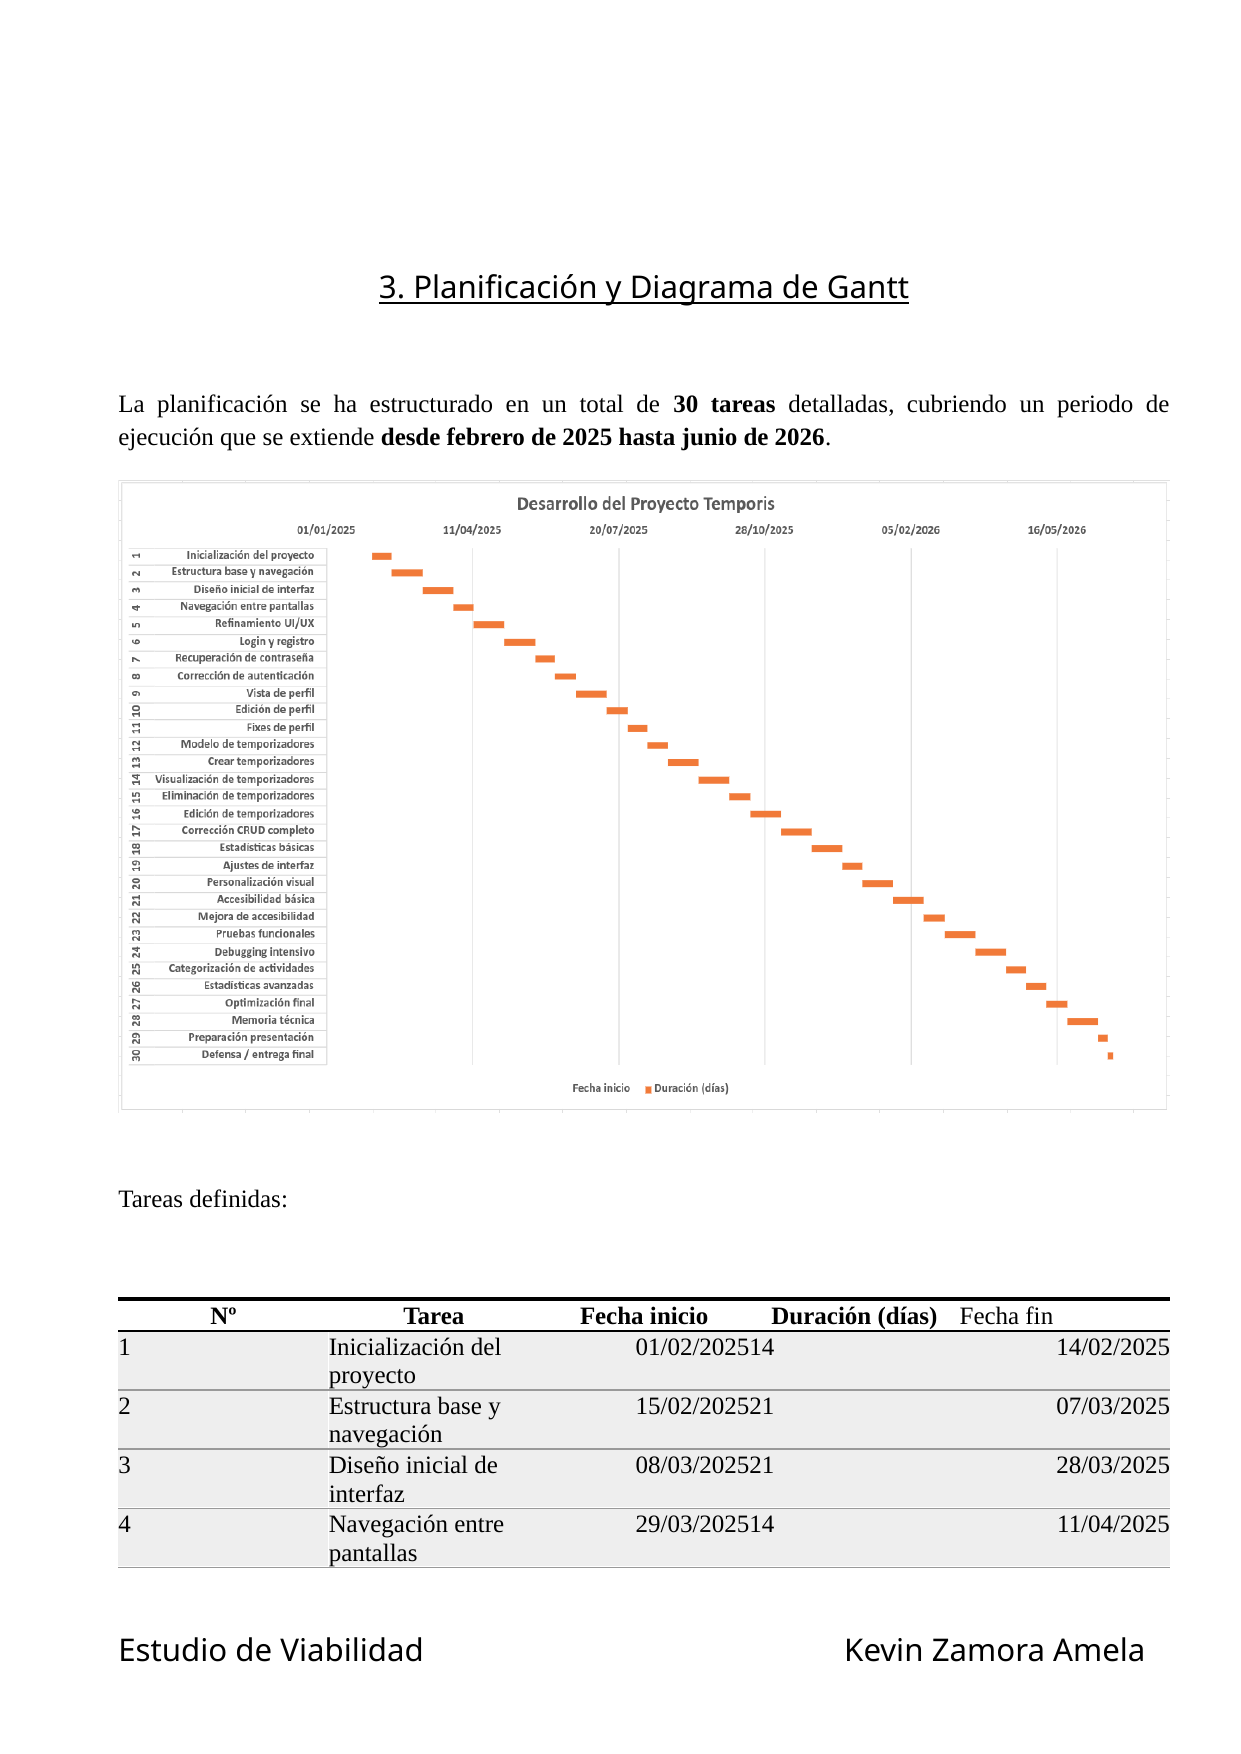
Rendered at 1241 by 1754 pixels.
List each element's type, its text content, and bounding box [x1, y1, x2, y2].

table_cell 01/02/2025 [539, 1332, 749, 1389]
table_header Nº [118, 1301, 328, 1330]
table_cell 4 [118, 1509, 328, 1566]
table_cell Estructura base y navegación [329, 1391, 539, 1448]
table_cell 29/03/2025 [539, 1509, 749, 1566]
table_header Fecha inicio [539, 1301, 749, 1330]
table_cell Navegación entre pantallas [329, 1509, 539, 1566]
table_cell 2 [118, 1391, 328, 1448]
table_cell 14/02/2025 [959, 1332, 1170, 1389]
table_cell Diseño inicial de interfaz [329, 1450, 539, 1507]
table_header Duración (días) [749, 1301, 959, 1330]
table_cell 14 [749, 1509, 959, 1566]
table_cell 14 [749, 1332, 959, 1389]
table_cell 28/03/2025 [959, 1450, 1170, 1507]
table_header Fecha fin [959, 1301, 1170, 1330]
table_cell 08/03/2025 [539, 1450, 749, 1507]
table_cell 3 [118, 1450, 328, 1507]
subtitle 3. Planificación y Diagrama de Gantt [118, 266, 1170, 308]
table_cell 15/02/2025 [539, 1391, 749, 1448]
table_header Tarea [329, 1301, 539, 1330]
table_cell Inicialización del proyecto [329, 1332, 539, 1389]
table_cell 21 [749, 1391, 959, 1448]
picture [118, 480, 1170, 1113]
table_cell 11/04/2025 [959, 1509, 1170, 1566]
table_cell 1 [118, 1332, 328, 1389]
table_cell 21 [749, 1450, 959, 1507]
table_cell 07/03/2025 [959, 1391, 1170, 1448]
text La planificación se ha estructurado en un total de 30 tareas detalladas, cubriendo un periodo de ejecución que se extiende desde febrero de 2025 hasta junio de 2026. [118, 389, 1170, 451]
text Tareas definidas: [118, 1184, 1170, 1278]
